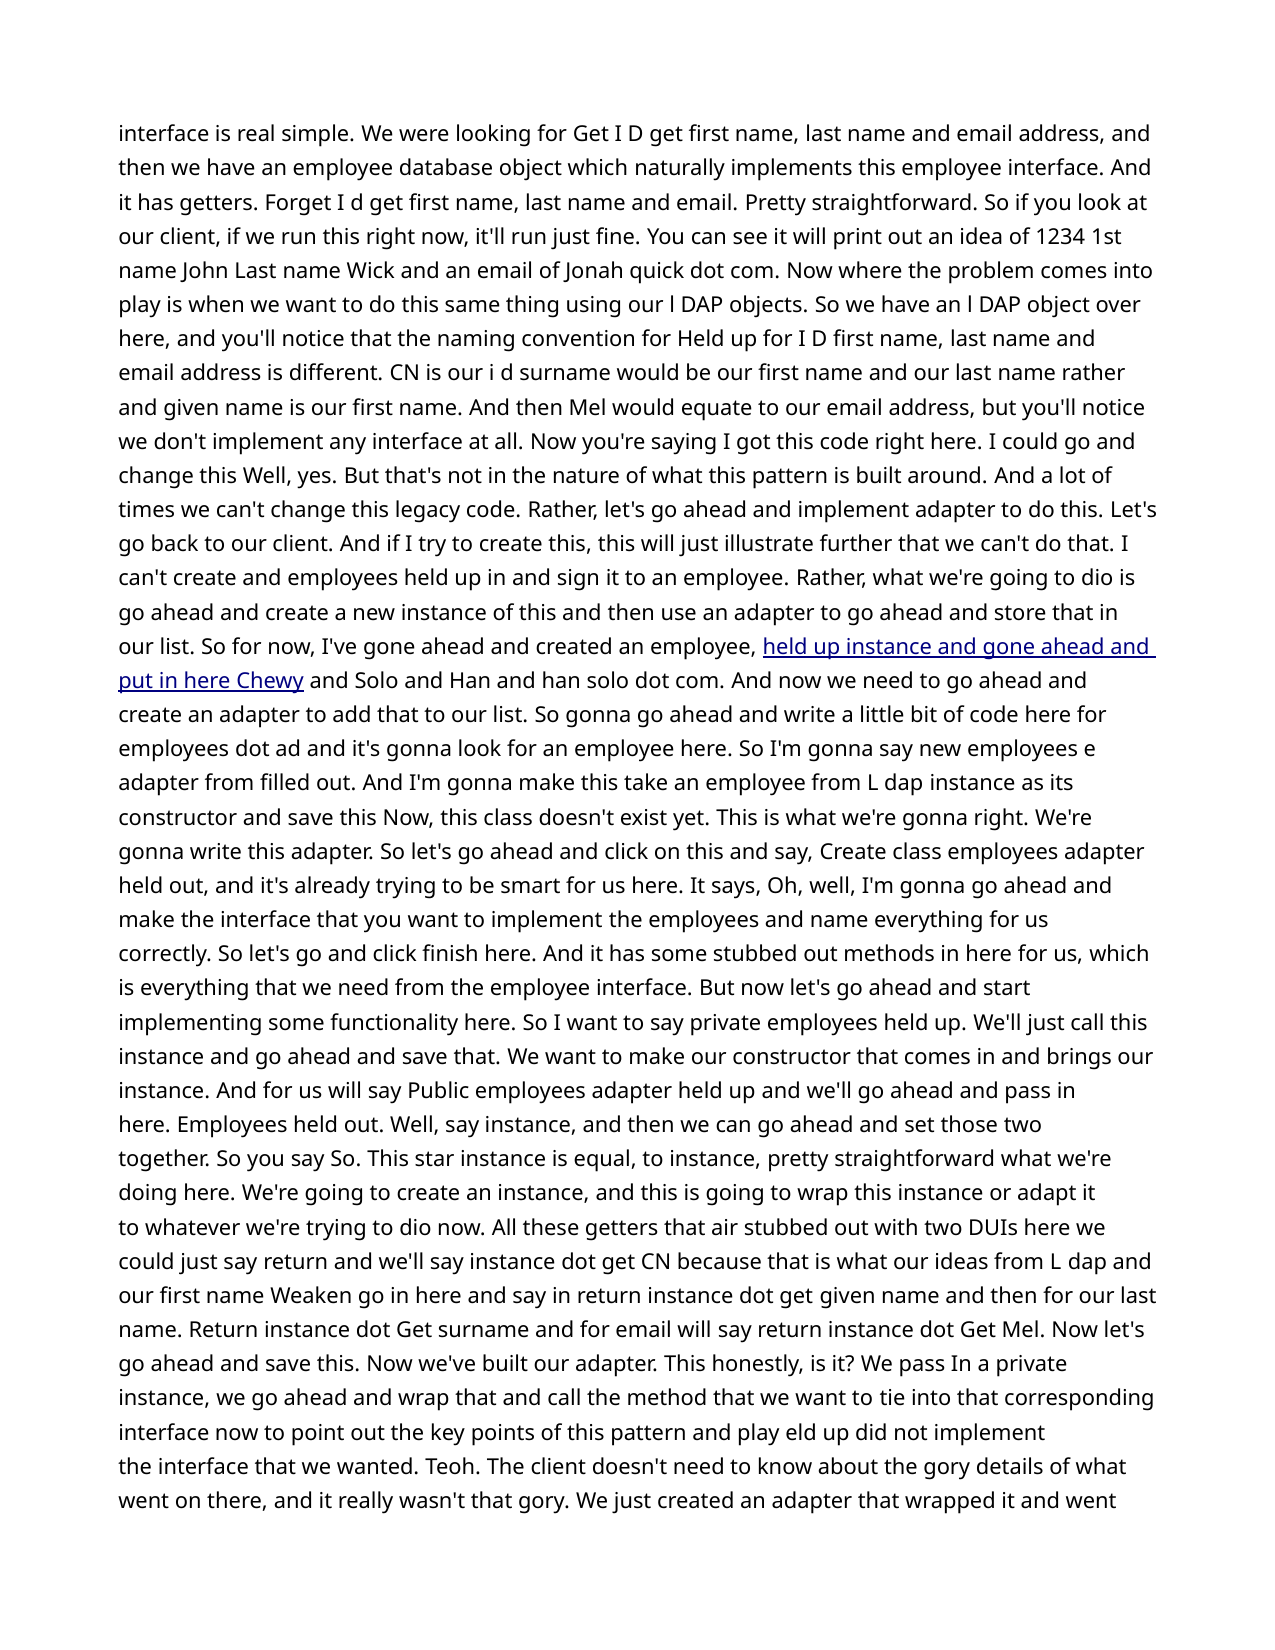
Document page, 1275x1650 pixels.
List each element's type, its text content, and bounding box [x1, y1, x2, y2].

text interface is real simple. We were looking for Get I D get first name, last name and email address, and then we have an employee database object which naturally implements this employee interface. And it has getters. Forget I d get first name, last name and email. Pretty straightforward. So if you look at our client, if we run this right now, it'll run just fine. You can see it will print out an idea of 1234 1st name John Last name Wick and an email of Jonah quick dot com. Now where the problem comes into play is when we want to do this same thing using our l DAP objects. So we have an l DAP object over here, and you'll notice that the naming convention for Held up for I D first name, last name and email address is different. CN is our i d surname would be our first name and our last name rather and given name is our first name. And then Mel would equate to our email address, but you'll notice we don't implement any interface at all. Now you're saying I got this code right here. I could go and change this Well, yes. But that's not in the nature of what this pattern is built around. And a lot of times we can't change this legacy code. Rather, let's go ahead and implement adapter to do this. Let's go back to our client. And if I try to create this, this will just illustrate further that we can't do that. I can't create and employees held up in and sign it to an employee. Rather, what we're going to dio is go ahead and create a new instance of this and then use an adapter to go ahead and store that in our list. So for now, I've gone ahead and created an employee, held up instance and gone ahead and put in here Chewy and Solo and Han and han solo dot com. And now we need to go ahead and create an adapter to add that to our list. So gonna go ahead and write a little bit of code here for employees dot ad and it's gonna look for an employee here. So I'm gonna say new employees e adapter from filled out. And I'm gonna make this take an employee from L dap instance as its constructor and save this Now, this class doesn't exist yet. This is what we're gonna right. We're gonna write this adapter. So let's go ahead and click on this and say, Create class employees adapter held out, and it's already trying to be smart for us here. It says, Oh, well, I'm gonna go ahead and make the interface that you want to implement the employees and name everything for us correctly. So let's go and click finish here. And it has some stubbed out methods in here for us, which is everything that we need from the employee interface. But now let's go ahead and start implementing some functionality here. So I want to say private employees held up. We'll just call this instance and go ahead and save that. We want to make our constructor that comes in and brings our instance. And for us will say Public employees adapter held up and we'll go ahead and pass in here. Employees held out. Well, say instance, and then we can go ahead and set those two together. So you say So. This star instance is equal, to instance, pretty straightforward what we're doing here. We're going to create an instance, and this is going to wrap this instance or adapt it to whatever we're trying to dio now. All these getters that air stubbed out with two DUIs here we could just say return and we'll say instance dot get CN because that is what our ideas from L dap and our first name Weaken go in here and say in return instance dot get given name and then for our last name. Return instance dot Get surname and for email will say return instance dot Get Mel. Now let's go ahead and save this. Now we've built our adapter. This honestly, is it? We pass In a private instance, we go ahead and wrap that and call the method that we want to tie into that corresponding interface now to point out the key points of this pattern and play eld up did not implement the interface that we wanted. Teoh. The client doesn't need to know about the gory details of what went on there, and it really wasn't that gory. We just created an adapter that wrapped it and went [118, 118, 1157, 1514]
